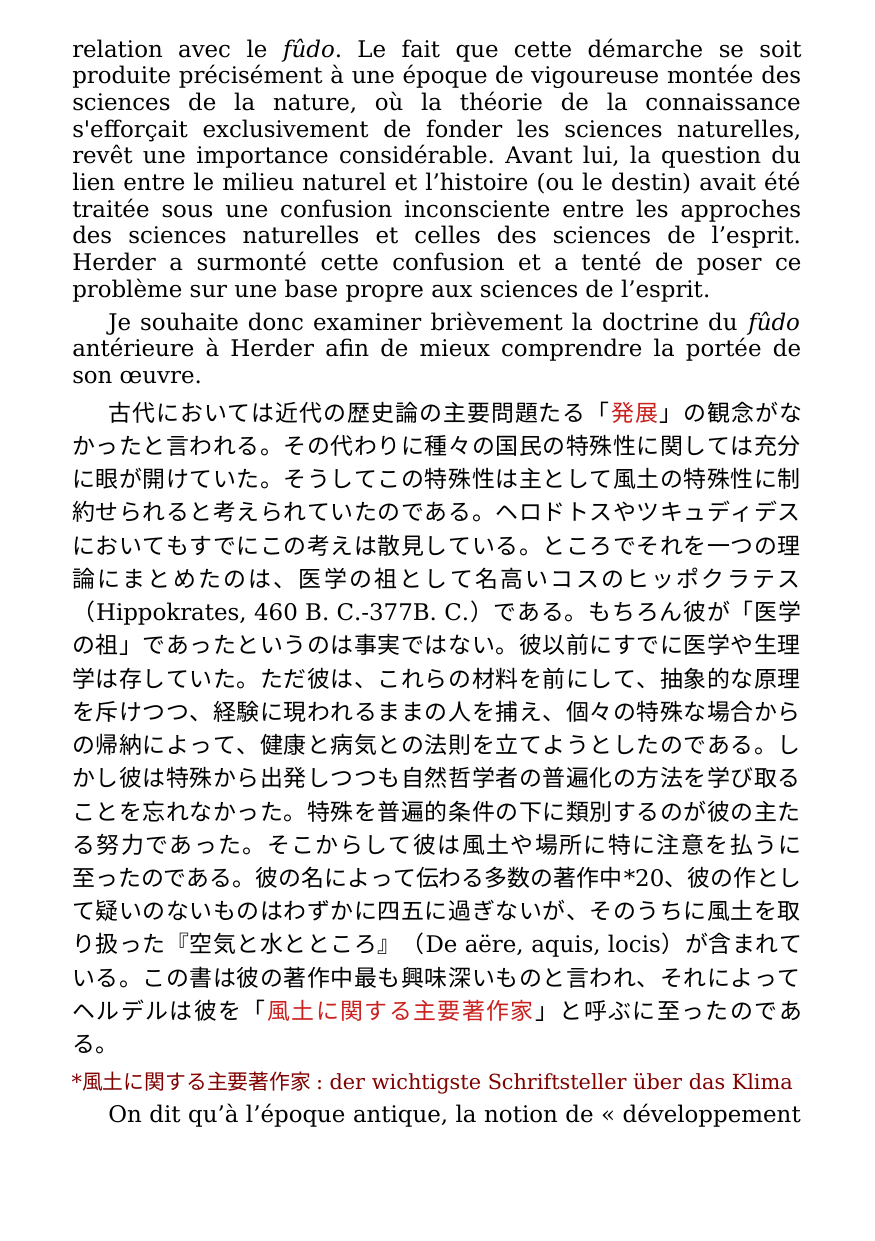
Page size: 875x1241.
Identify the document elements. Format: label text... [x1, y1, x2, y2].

text On dit qu’à l’époque antique, la notion de « développement [72, 1101, 802, 1128]
text Je souhaite donc examiner brièvement la doctrine du fûdo antérieure à Herder afin de mieux comprendre la portée de son œuvre. [72, 309, 802, 389]
text relation avec le fûdo. Le fait que cette démarche se soit produite précisément à une époque de vigoureuse montée des sciences de la nature, où la théorie de la connaissance s'efforçait exclusivement de fonder les sciences naturelles, revêt une importance considérable. Avant lui, la question du lien entre le milieu naturel et l’histoire (ou le destin) avait été traitée sous une confusion inconsciente entre les approches des sciences naturelles et celles des sciences de l’esprit. Herder a surmonté cette confusion et a tenté de poser ce problème sur une base propre aux sciences de l’esprit. [72, 36, 802, 303]
text 古代においては近代の歴史論の主要問題たる「発展」の観念がなかったと言われる。その代わりに種々の国民の特殊性に関しては充分に眼が開けていた。そうしてこの特殊性は主として風土の特殊性に制約せられると考えられていたのである。ヘロドトスやツキュディデスにおいてもすでにこの考えは散見している。ところでそれを一つの理論にまとめたのは、医学の祖として名高いコスのヒッポクラテス（Hippokrates, 460 B. C.-377B. C.）である。もちろん彼が「医学の祖」であったというのは事実ではない。彼以前にすでに医学や生理学は存していた。ただ彼は、これらの材料を前にして、抽象的な原理を斥けつつ、経験に現われるままの人を捕え、個々の特殊な場合からの帰納によって、健康と病気との法則を立てようとしたのである。しかし彼は特殊から出発しつつも自然哲学者の普遍化の方法を学び取ることを忘れなかった。特殊を普遍的条件の下に類別するのが彼の主たる努力であった。そこからして彼は風土や場所に特に注意を払うに至ったのである。彼の名によって伝わる多数の著作中*20、彼の作として疑いのないものはわずかに四五に過ぎないが、そのうちに風土を取り扱った『空気と水とところ』（De aëre, aquis, locis）が含まれている。この書は彼の著作中最も興味深いものと言われ、それによってヘルデルは彼を「風土に関する主要著作家」と呼ぶに至ったのである。 [72, 394, 802, 1059]
text *風土に関する主要著作家 : der wichtigste Schriftsteller über das Klima [71, 1065, 803, 1095]
